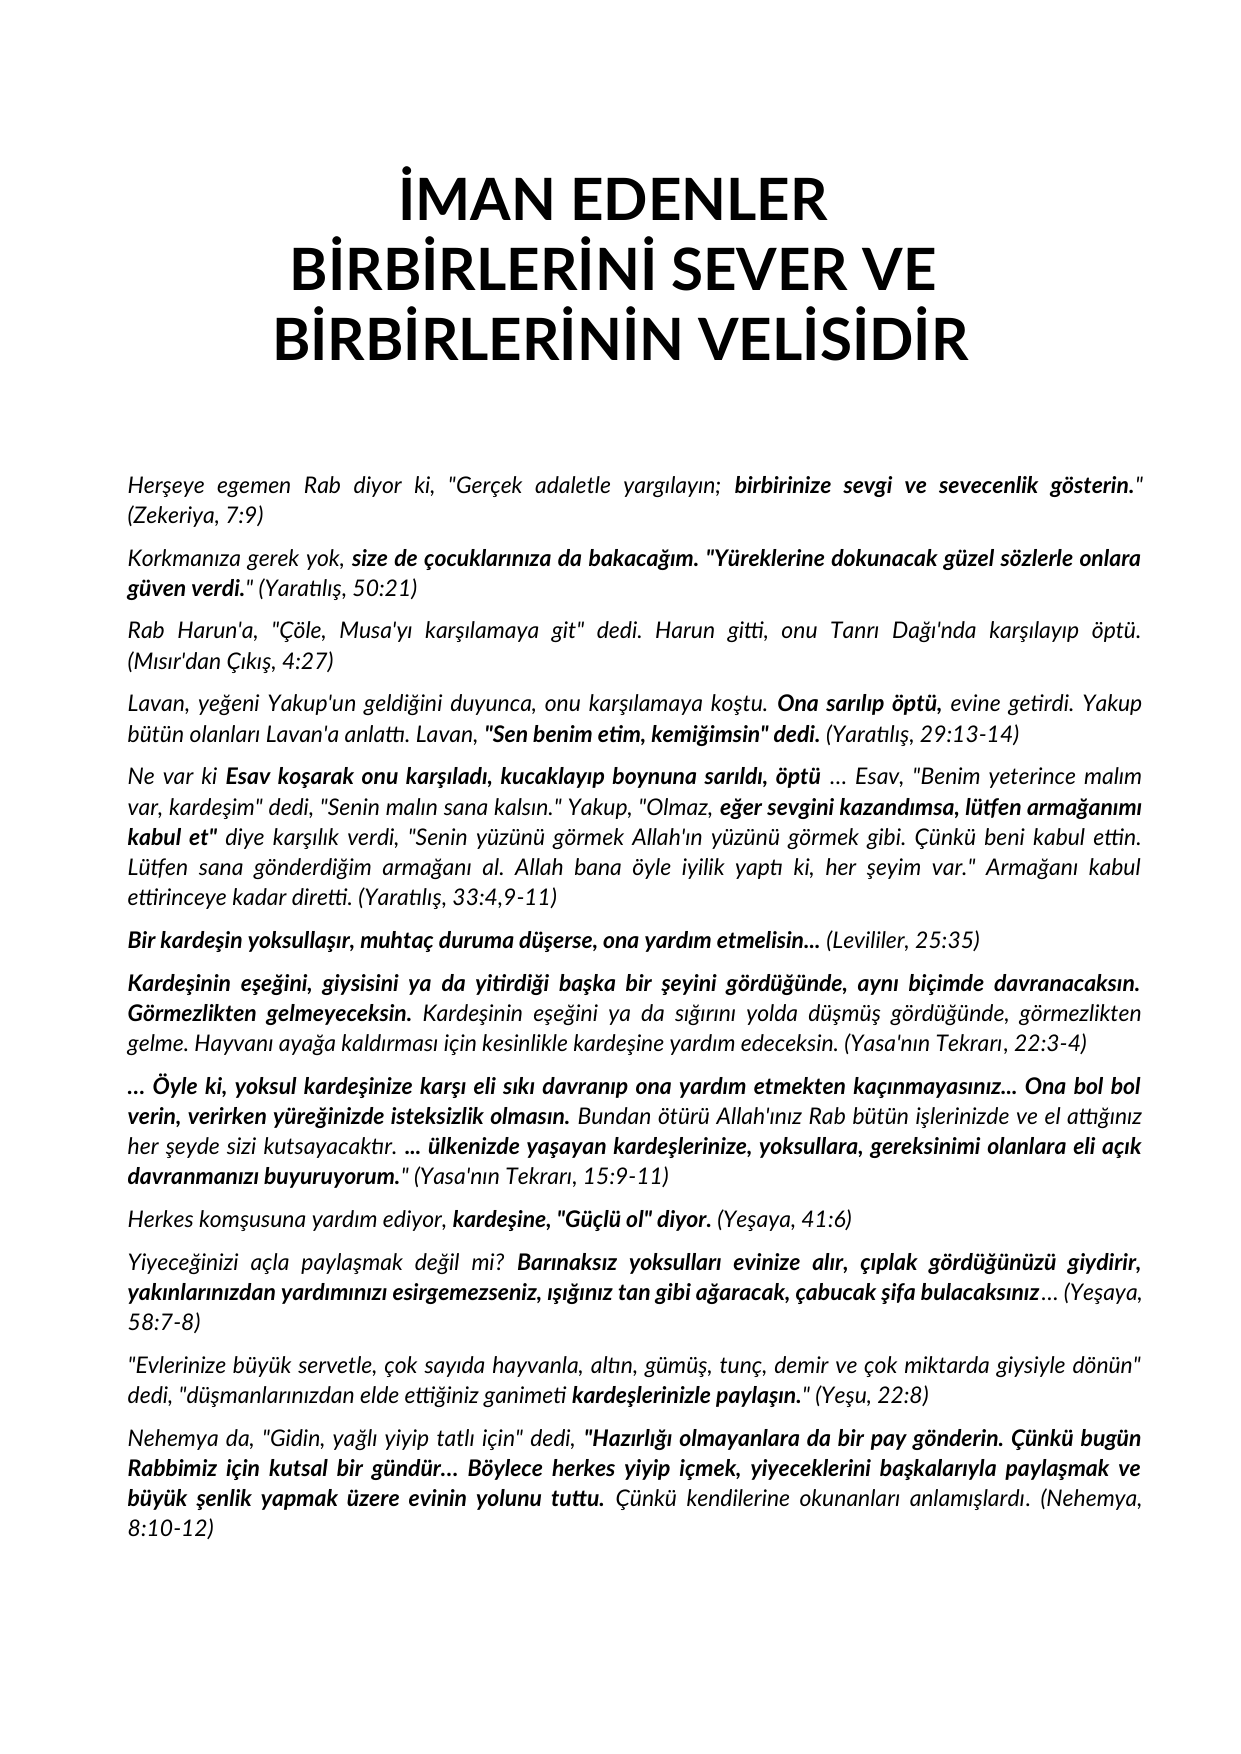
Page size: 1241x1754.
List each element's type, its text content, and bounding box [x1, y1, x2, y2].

text Korkmanıza gerek yok, size de çocuklarınıza da bakacağım. "Yüreklerine dokunacak güzel sözlerle onlara güven verdi." (Yaratılış, 50:21) [127, 543, 1143, 601]
text Lavan, yeğeni Yakup'un geldiğini duyunca, onu karşılamaya koştu. Ona sarılıp öptü, evine getirdi. Yakup bütün olanları Lavan'a anlattı. Lavan, "Sen benim etim, kemiğimsin" dedi. (Yaratılış, 29:13-14) [127, 689, 1143, 747]
text Herşeye egemen Rab diyor ki, "Gerçek adaletle yargılayın; birbirinize sevgi ve sevecenlik gösterin." (Zekeriya, 7:9) [127, 470, 1143, 528]
text Yiyeceğinizi açla paylaşmak değil mi? Barınaksız yoksulları evinize alır, çıplak gördüğünüzü giydirir, yakınlarınızdan yardımınızı esirgemezseniz, ışığınız tan gibi ağaracak, çabucak şifa bulacaksınız… (Yeşaya, 58:7-8) [127, 1247, 1143, 1335]
text Bir kardeşin yoksullaşır, muhtaç duruma düşerse, ona yardım etmelisin... (Levililer, 25:35) [127, 926, 1143, 953]
text Nehemya da, "Gidin, yağlı yiyip tatlı için" dedi, "Hazırlığı olmayanlara da bir pay gönderin. Çünkü bugün Rabbimiz için kutsal bir gündür… Böylece herkes yiyip içmek, yiyeceklerini başkalarıyla paylaşmak ve büyük şenlik yapmak üzere evinin yolunu tuttu. Çünkü kendilerine okunanları anlamışlardı. (Nehemya, 8:10-12) [127, 1423, 1143, 1542]
text "Evlerinize büyük servetle, çok sayıda hayvanla, altın, gümüş, tunç, demir ve çok miktarda giysiyle dönün" dedi, "düşmanlarınızdan elde ettiğiniz ganimeti kardeşlerinizle paylaşın." (Yeşu, 22:8) [127, 1351, 1143, 1408]
subtitle İMAN EDENLER BİRBİRLERİNİ SEVER VE BİRBİRLERİNİN VELİSİDİR [75, 162, 1165, 372]
text Herkes komşusuna yardım ediyor, kardeşine, "Güçlü ol" diyor. (Yeşaya, 41:6) [127, 1205, 1143, 1232]
text Ne var ki Esav koşarak onu karşıladı, kucaklayıp boynuna sarıldı, öptü … Esav, "Benim yeterince malım var, kardeşim" dedi, "Senin malın sana kalsın." Yakup, "Olmaz, eğer sevgini kazandımsa, lütfen armağanımı kabul et" diye karşılık verdi, "Senin yüzünü görmek Allah'ın yüzünü görmek gibi. Çünkü beni kabul ettin. Lütfen sana gönderdiğim armağanı al. Allah bana öyle iyilik yaptı ki, her şeyim var." Armağanı kabul ettirinceye kadar diretti. (Yaratılış, 33:4,9-11) [127, 762, 1143, 910]
text Kardeşinin eşeğini, giysisini ya da yitirdiği başka bir şeyini gördüğünde, aynı biçimde davranacaksın. Görmezlikten gelmeyeceksin. Kardeşinin eşeğini ya da sığırını yolda düşmüş gördüğünde, görmezlikten gelme. Hayvanı ayağa kaldırması için kesinlikle kardeşine yardım edeceksin. (Yasa'nın Tekrarı, 22:3-4) [127, 968, 1143, 1056]
text … Öyle ki, yoksul kardeşinize karşı eli sıkı davranıp ona yardım etmekten kaçınmayasınız... Ona bol bol verin, verirken yüreğinizde isteksizlik olmasın. Bundan ötürü Allah'ınız Rab bütün işlerinizde ve el attığınız her şeyde sizi kutsayacaktır. ... ülkenizde yaşayan kardeşlerinize, yoksullara, gereksinimi olanlara eli açık davranmanızı buyuruyorum." (Yasa'nın Tekrarı, 15:9-11) [127, 1071, 1143, 1189]
text Rab Harun'a, "Çöle, Musa'yı karşılamaya git" dedi. Harun gitti, onu Tanrı Dağı'nda karşılayıp öptü. (Mısır'dan Çıkış, 4:27) [127, 616, 1143, 674]
